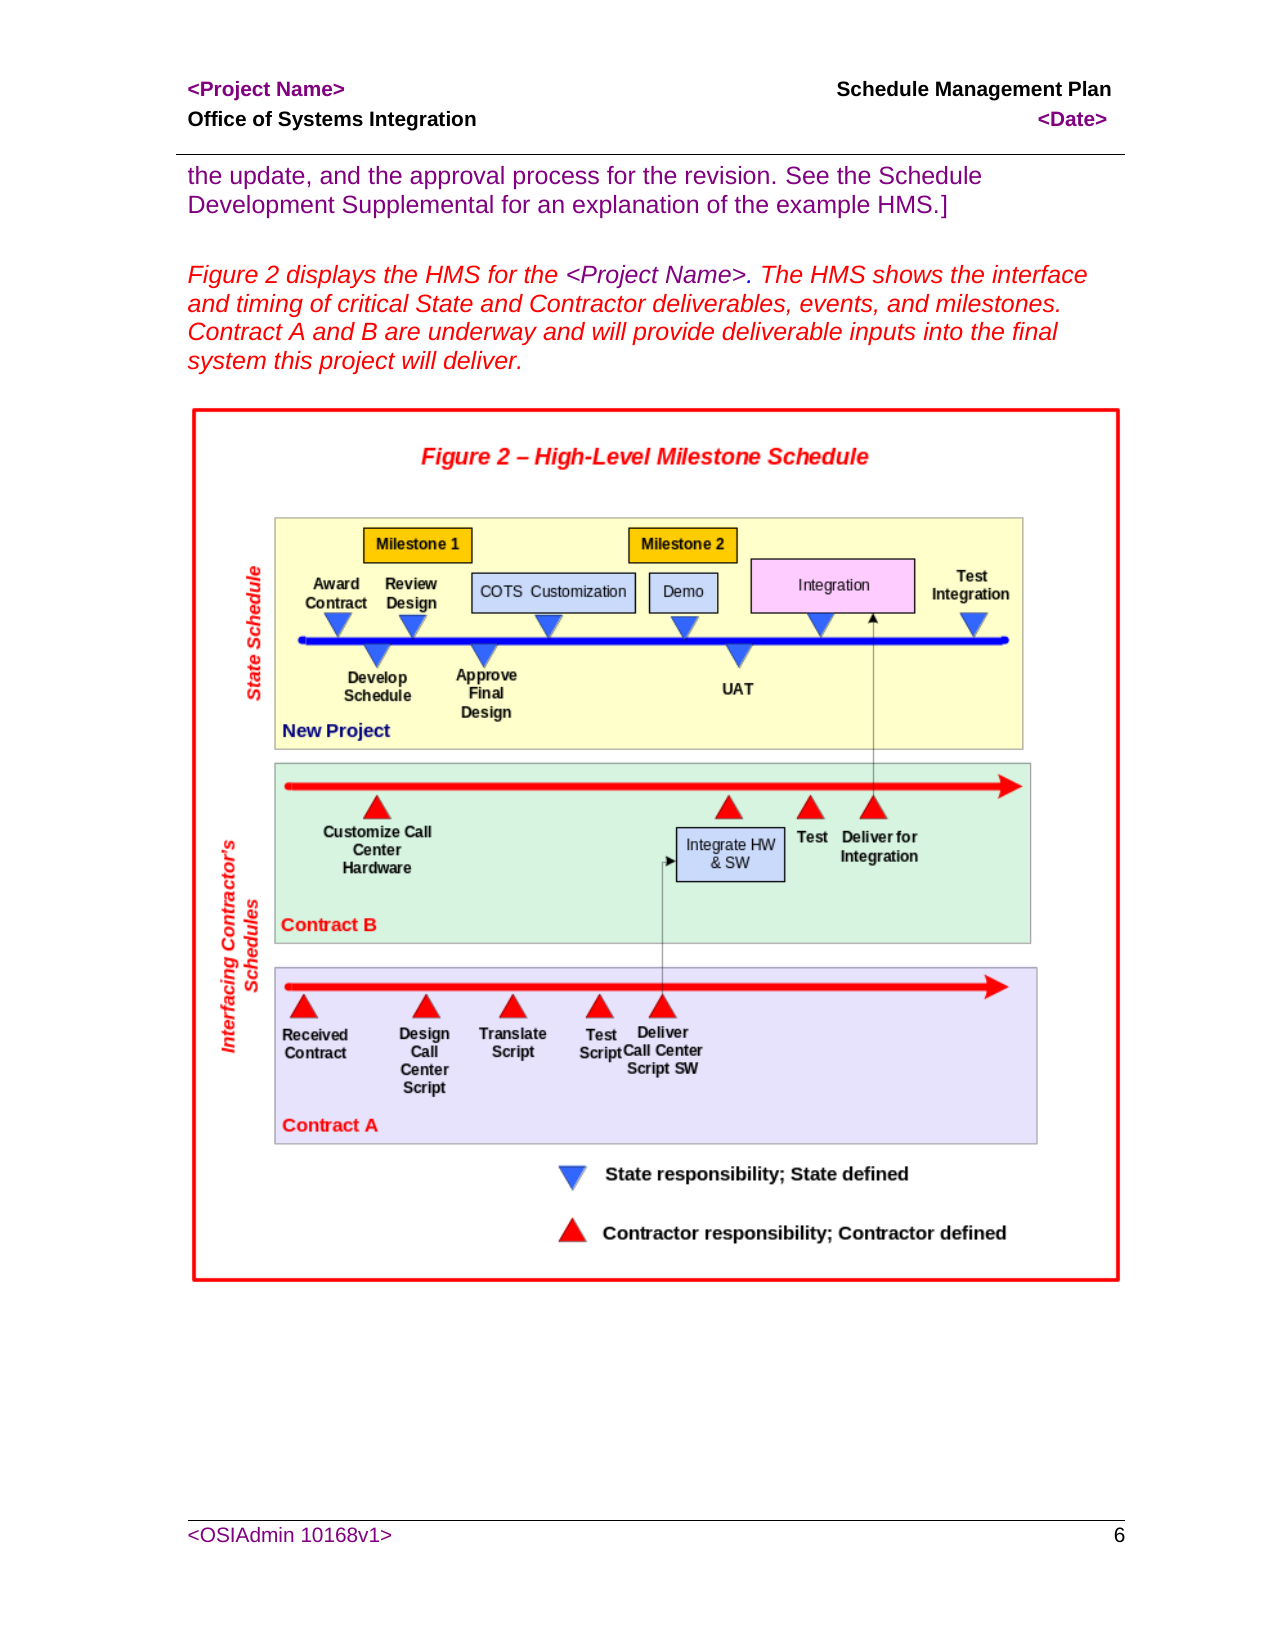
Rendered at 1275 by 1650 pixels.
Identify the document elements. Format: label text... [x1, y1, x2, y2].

text Figure 2 displays the HMS for the <Project Name>. The HMS shows the interface and timing of critical State and Contractor deliverables, events, and milestones. Contract A and B are underway and will provide deliverable inputs into the final system this project will deliver. [187, 260, 1125, 375]
text the update, and the approval process for the revision. See the Schedule Development Supplemental for an explanation of the example HMS.] [187, 161, 1125, 219]
